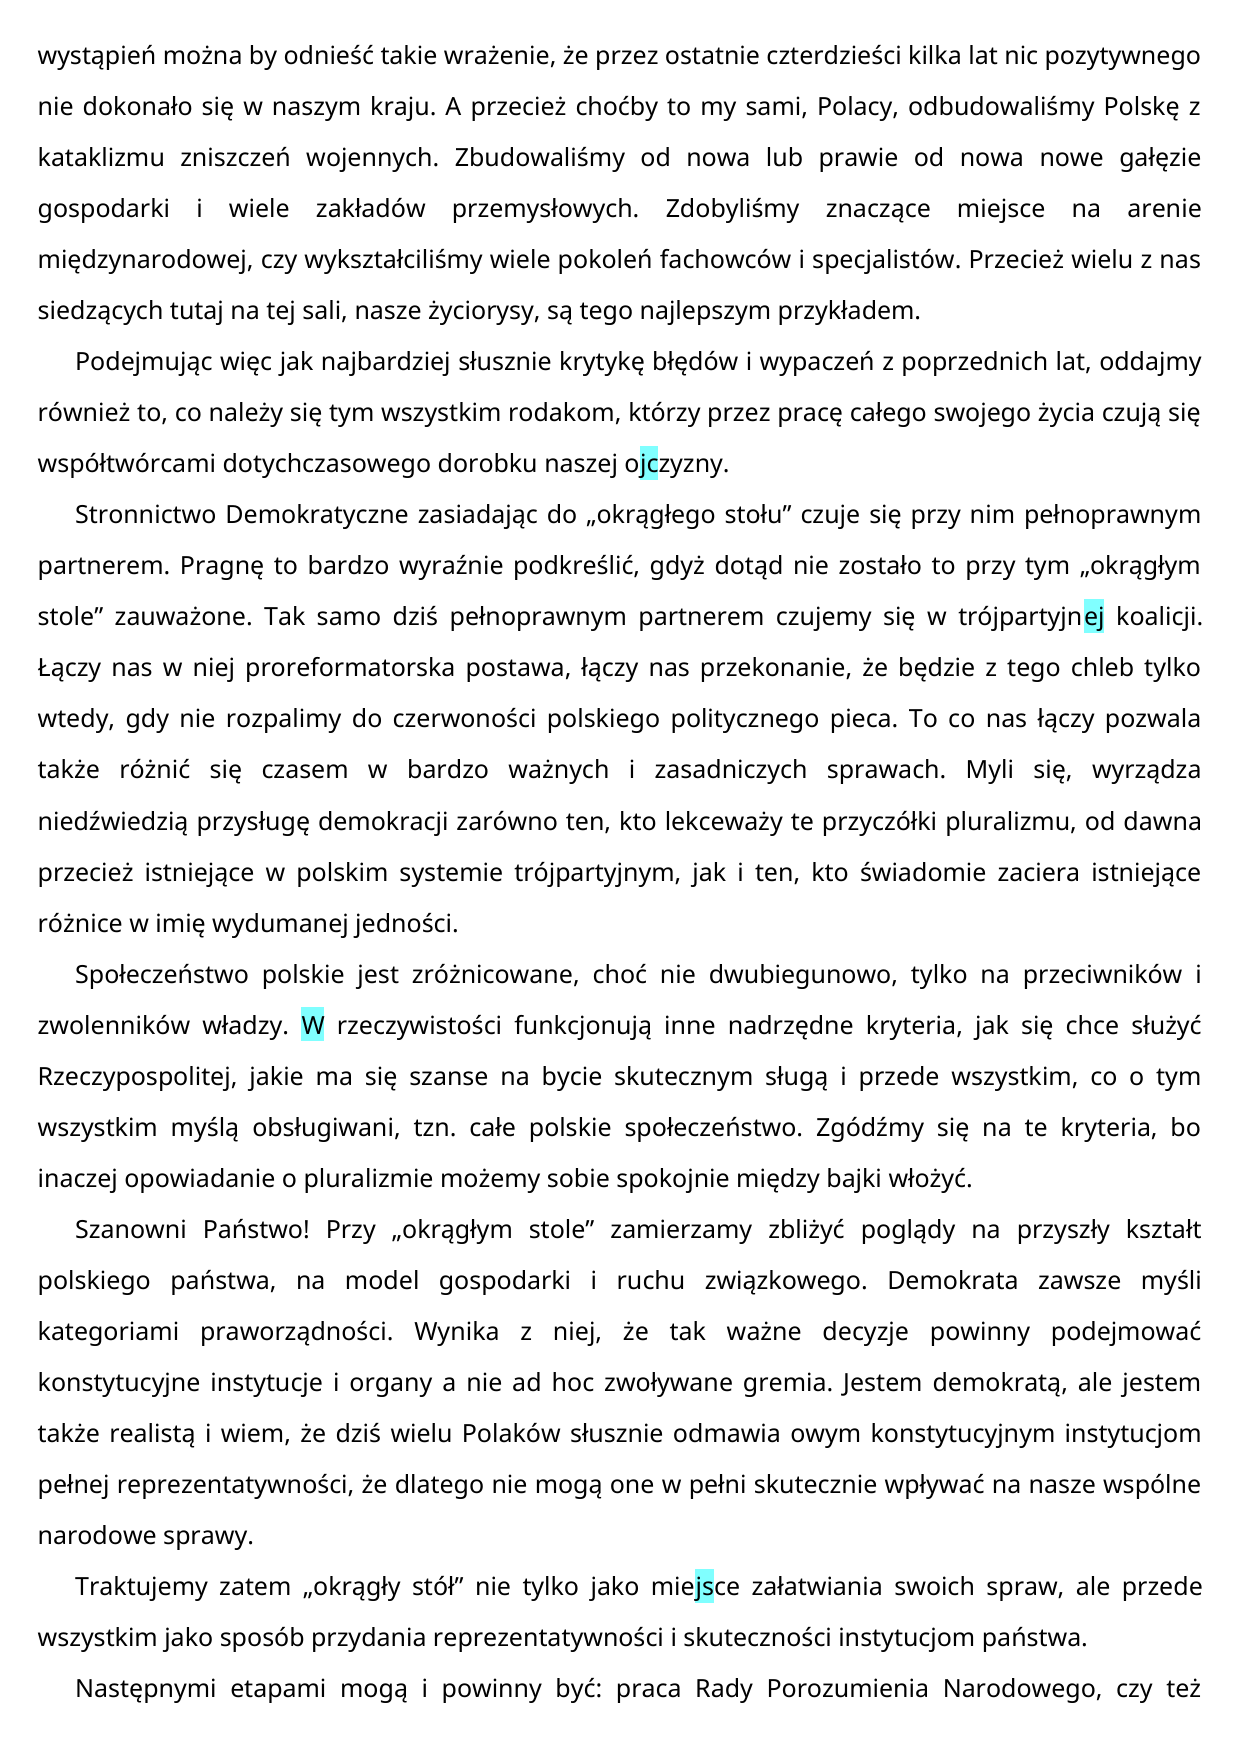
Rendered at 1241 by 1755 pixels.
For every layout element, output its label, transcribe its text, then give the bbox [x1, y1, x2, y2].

text Traktujemy zatem „okrągły stół” nie tylko jako miejsce załatwiania swoich spraw, ale przede wszystkim jako sposób przydania reprezentatywności i skuteczności instytucjom państwa. [37, 1569, 1203, 1654]
text Następnymi etapami mogą i powinny być: praca Rady Porozumienia Narodowego, czy też [37, 1671, 1203, 1705]
text Podejmując więc jak najbardziej słusznie krytykę błędów i wypaczeń z poprzednich lat, oddajmy również to, co należy się tym wszystkim rodakom, którzy przez pracę całego swojego życia czują się współtwórcami dotychczasowego dorobku naszej ojczyzny. [37, 344, 1203, 480]
text wystąpień można by odnieść takie wrażenie, że przez ostatnie czterdzieści kilka lat nic pozytywnego nie dokonało się w naszym kraju. A przecież choćby to my sami, Polacy, odbudowaliśmy Polskę z kataklizmu zniszczeń wojennych. Zbudowaliśmy od nowa lub prawie od nowa nowe gałęzie gospodarki i wiele zakładów przemysłowych. Zdobyliśmy znaczące miejsce na arenie międzynarodowej, czy wykształciliśmy wiele pokoleń fachowców i specjalistów. Przecież wielu z nas siedzących tutaj na tej sali, nasze życiorysy, są tego najlepszym przykładem. [37, 37, 1203, 327]
text Stronnictwo Demokratyczne zasiadając do „okrągłego stołu” czuje się przy nim pełnoprawnym partnerem. Pragnę to bardzo wyraźnie podkreślić, gdyż dotąd nie zostało to przy tym „okrągłym stole” zauważone. Tak samo dziś pełnoprawnym partnerem czujemy się w trójpartyjnej koalicji. Łączy nas w niej proreformatorska postawa, łączy nas przekonanie, że będzie z tego chleb tylko wtedy, gdy nie rozpalimy do czerwoności polskiego politycznego pieca. To co nas łączy pozwala także różnić się czasem w bardzo ważnych i zasadniczych sprawach. Myli się, wyrządza niedźwiedzią przysługę demokracji zarówno ten, kto lekceważy te przyczółki pluralizmu, od dawna przecież istniejące w polskim systemie trójpartyjnym, jak i ten, kto świadomie zaciera istniejące różnice w imię wydumanej jedności. [37, 497, 1203, 939]
text Szanowni Państwo! Przy „okrągłym stole” zamierzamy zbliżyć poglądy na przyszły kształt polskiego państwa, na model gospodarki i ruchu związkowego. Demokrata zawsze myśli kategoriami praworządności. Wynika z niej, że tak ważne decyzje powinny podejmować konstytucyjne instytucje i organy a nie ad hoc zwoływane gremia. Jestem demokratą, ale jestem także realistą i wiem, że dziś wielu Polaków słusznie odmawia owym konstytucyjnym instytucjom pełnej reprezentatywności, że dlatego nie mogą one w pełni skutecznie wpływać na nasze wspólne narodowe sprawy. [37, 1211, 1203, 1552]
text Społeczeństwo polskie jest zróżnicowane, choć nie dwubiegunowo, tylko na przeciwników i zwolenników władzy. W rzeczywistości funkcjonują inne nadrzędne kryteria, jak się chce służyć Rzeczypospolitej, jakie ma się szanse na bycie skutecznym sługą i przede wszystkim, co o tym wszystkim myślą obsługiwani, tzn. całe polskie społeczeństwo. Zgódźmy się na te kryteria, bo inaczej opowiadanie o pluralizmie możemy sobie spokojnie między bajki włożyć. [37, 956, 1203, 1194]
